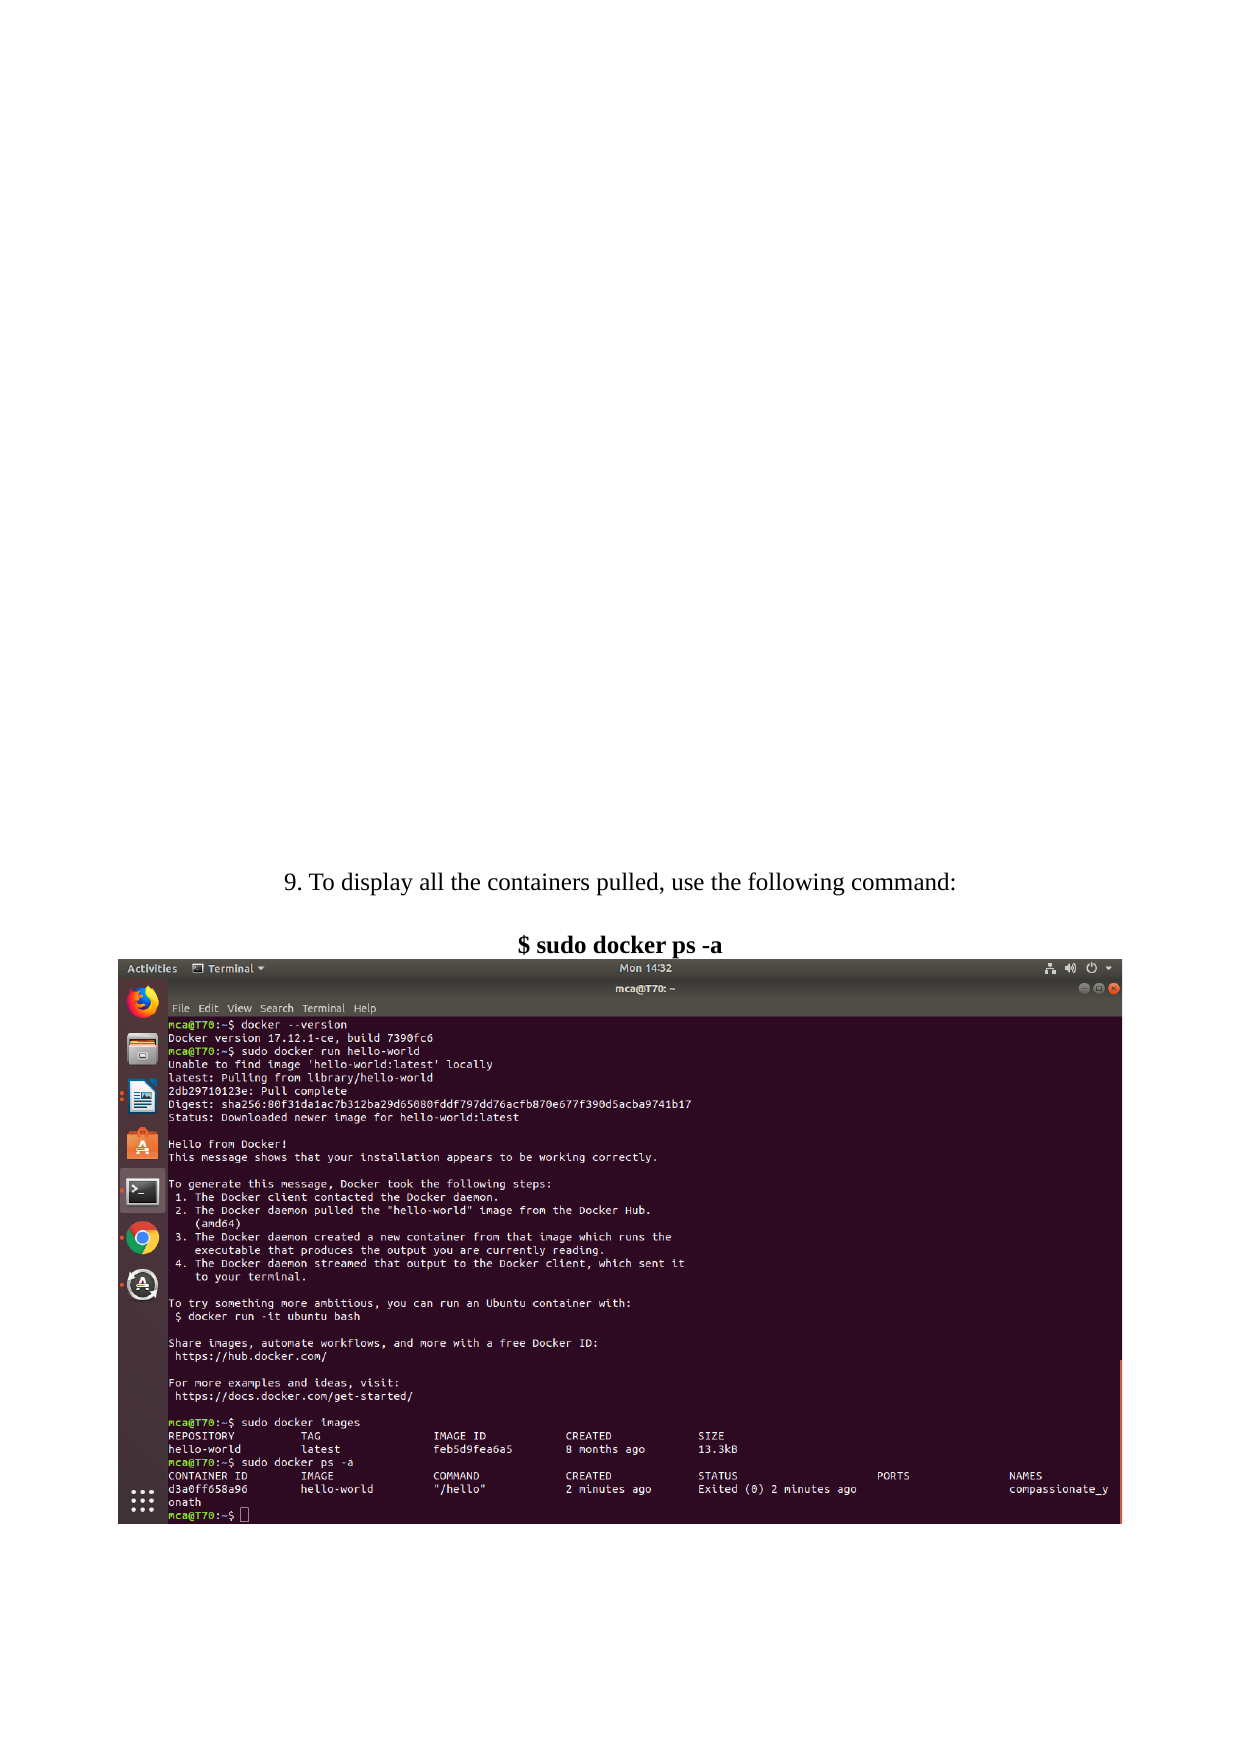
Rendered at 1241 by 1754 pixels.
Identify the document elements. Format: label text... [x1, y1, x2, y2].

text $ sudo docker ps -a [118, 930, 1122, 959]
text 9. To display all the containers pulled, use the following command: [118, 867, 1122, 896]
